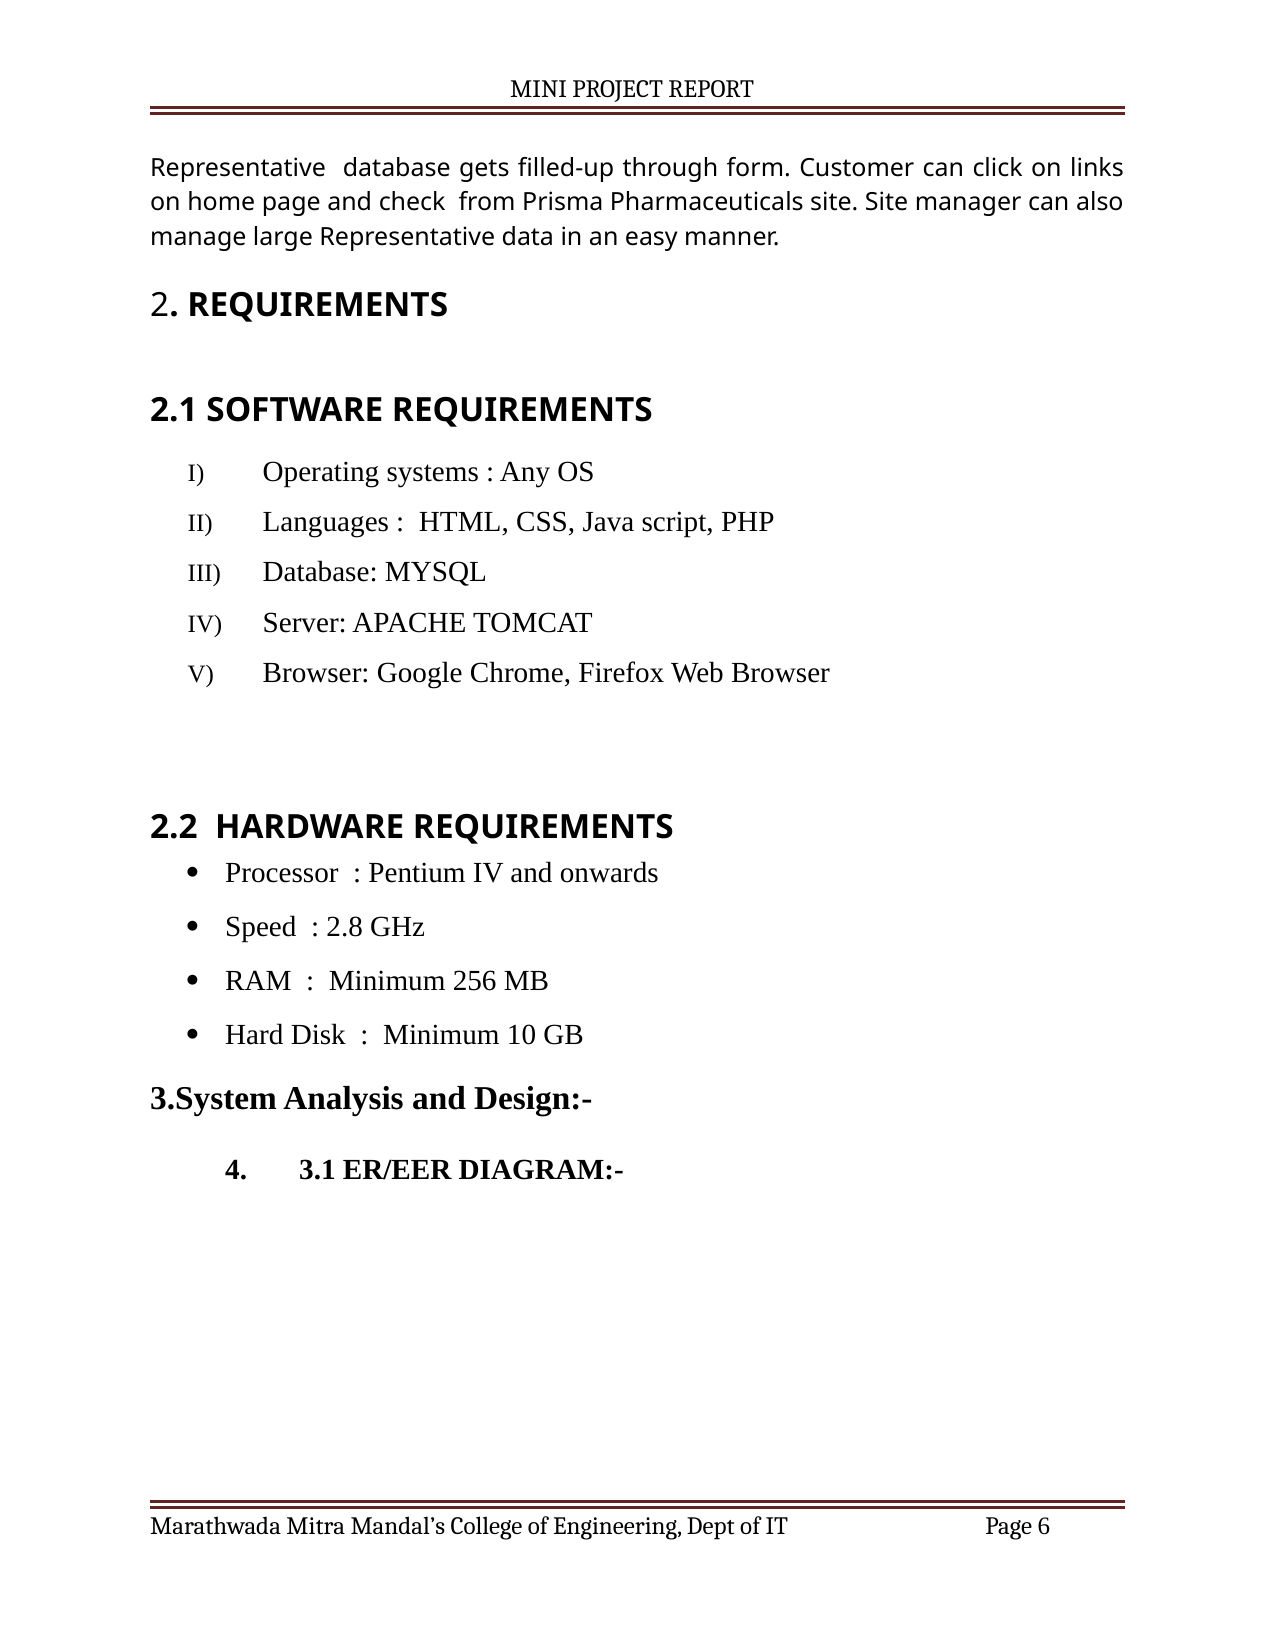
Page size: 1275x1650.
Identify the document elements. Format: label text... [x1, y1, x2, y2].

text 2.1 SOFTWARE REQUIREMENTS [150, 386, 1125, 431]
subtitle 3.System Analysis and Design:- [150, 1078, 1125, 1117]
list Server: APACHE TOMCAT [187, 605, 1125, 638]
list Representative database gets filled-up through form. Customer can click on links on home page and check from Prisma Pharmaceuticals site. Site manager can also manage large Representative data in an easy manner. [150, 150, 1125, 252]
list Speed : 2.8 GHz [187, 909, 1125, 943]
list Operating systems : Any OS [187, 454, 1125, 487]
list 2. REQUIREMENTS [150, 281, 1125, 326]
subtitle 3.1 ER/EER DIAGRAM:- [225, 1152, 1125, 1186]
list Browser: Google Chrome, Firefox Web Browser [187, 655, 1125, 689]
list Languages : HTML, CSS, Java script, PHP [187, 504, 1125, 538]
list Database: MYSQL [187, 554, 1125, 588]
list Processor : Pentium IV and onwards [187, 856, 1125, 889]
text 2.2 HARDWARE REQUIREMENTS [150, 803, 1125, 849]
list Hard Disk : Minimum 10 GB [187, 1017, 1125, 1051]
list RAM : Minimum 256 MB [187, 963, 1125, 997]
